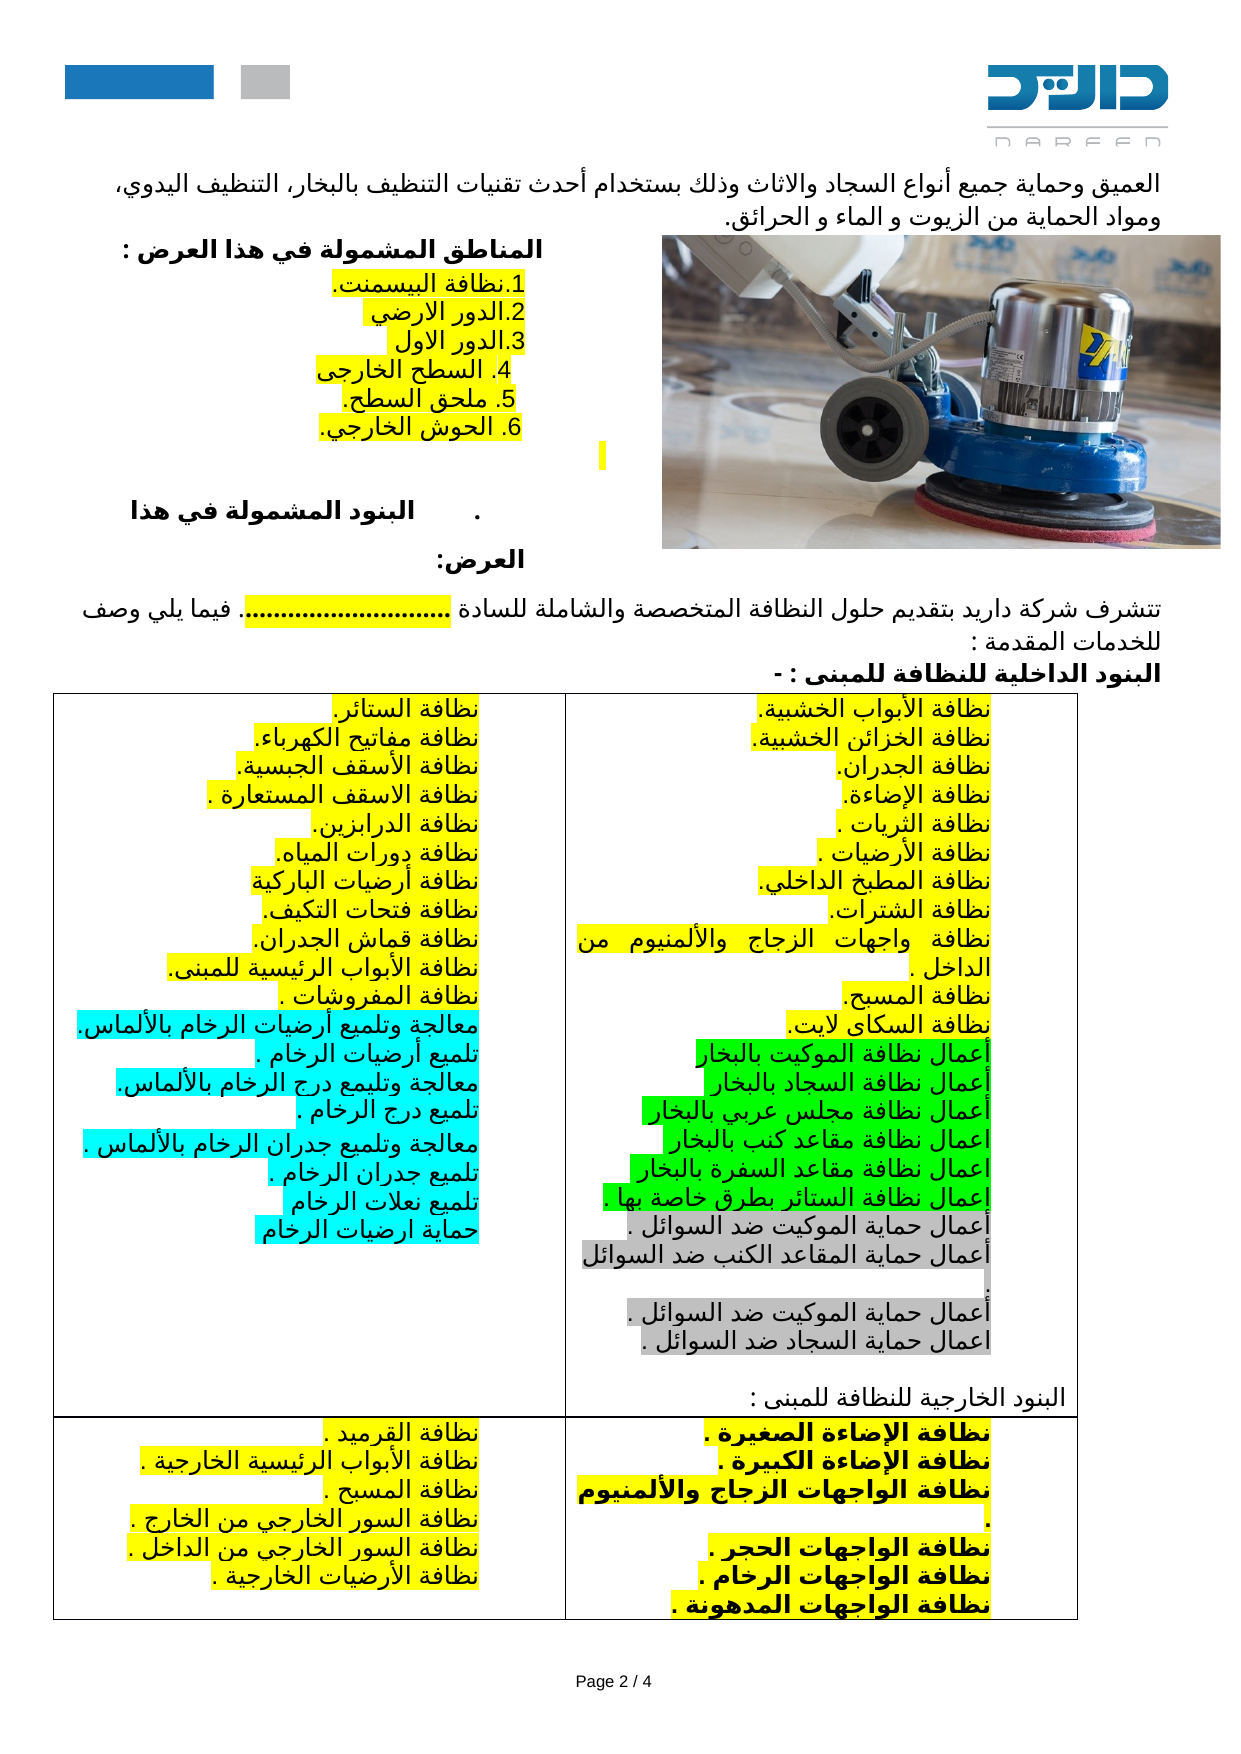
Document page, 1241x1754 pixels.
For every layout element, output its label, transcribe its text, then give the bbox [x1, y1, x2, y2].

text 4. السطح الخارجى [65, 355, 676, 384]
text المناطق المشمولة في هذا العرض : [65, 235, 676, 269]
table_cell نظافة القرميد . نظافة الأبواب الرئيسية الخارجية . نظافة المسبح . نظافة السور الخارجي من الخارج . نظافة السور الخارجي من الداخل . نظافة الأرضيات الخارجية . [54, 1418, 565, 1619]
table_header نظافة الستائر. نظافة مفاتيح الكهرباء. نظافة الأسقف الجبسية. نظافة الاسقف المستعارة . نظافة الدرابزين. نظافة دورات المياه. نظافة أرضيات الباركية نظافة فتحات التكيف. نظافة قماش الجدران. نظافة الأبواب الرئيسية للمبنى. نظافة المفروشات . معالجة وتلميع أرضيات الرخام بالألماس. تلميع أرضيات الرخام . معالجة وتليمع درج الرخام بالألماس. تلميع درج الرخام . معالجة وتلميع جدران الرخام بالألماس . تلميع جدران الرخام . تلميع نعلات الرخام حماية ارضيات الرخام [54, 694, 565, 1416]
picture [676, 235, 1224, 552]
text 1.نظافة البيسمنت. [65, 269, 676, 297]
picture [991, 65, 1171, 149]
text تتشرف شركة داريد بتقديم حلول النظافة المتخصصة والشاملة للسادة .............................. فيما يلي وصف للخدمات المقدمة : [65, 595, 1162, 660]
text 2.الدور الارضي [65, 297, 676, 326]
table_cell نظافة الإضاءة الصغيرة . نظافة الإضاءة الكبيرة . نظافة الواجهات الزجاج والألمنيوم . نظافة الواجهات الحجر . نظافة الواجهات الرخام . نظافة الواجهات المدهونة . [566, 1418, 1077, 1619]
text 3.الدور الاول [65, 326, 676, 355]
text توفر داريد خدمات تنظيف متخصصة وشاملة لجميع أنواع المرافق مثل المنازل، المكاتب، المحلات التجارية، أو أماكن العمل الأخرى مثل المطابخ، قاعات الطعام، المخازن، الصالات، و ما تحتويها هذه المرافق. حيث تتخصص داريد بتنظيف الأماكن الصعب تنظيفها أو التفاصيل ونقدم ايضا حلول معالجة الرخام و الأرضيات لدى داريد المجموعة الكاملة من طرق المعالجة وتشمل التنظيف، التلميع، والحماية الوصول إليها مثل الثريات (النجف)، نوافذ الإنارة الطبيعية (السكاي لايت)، تقوم شركة داريد بتنظيف عميق مع الاهتمام والعناية بأصغر و اللتي تعمل على استعادة الحالة الأصلية لإعادة هذه المرافق لحالتها السابقة. حماية السجاد والاثاث بالتنظيف العميق وحماية جميع أنواع السجاد والاثاث وذلك بستخدام أحدث تقنيات التنظيف بالبخار، التنظيف اليدوي، ومواد الحماية من الزيوت و الماء و الحرائق. [65, 170, 1162, 235]
picture [65, 65, 290, 124]
text 5. ملحق السطح. [65, 384, 676, 412]
text 6. الحوش الخارجي. [65, 412, 676, 441]
list البنود المشمولة في هذا العرض: [65, 496, 1044, 579]
table_header نظافة الأبواب الخشبية. نظافة الخزائن الخشبية. نظافة الجدران. نظافة الإضاءة. نظافة الثريات . نظافة الأرضيات . نظافة المطبخ الداخلي. نظافة الشترات. نظافة واجهات الزجاج والألمنيوم من الداخل . نظافة المسبح. نظافة السكاى لايت. أعمال نظافة الموكيت بالبخار أعمال نظافة السجاد بالبخار أعمال نظافة مجلس عربي بالبخار اعمال نظافة مقاعد كنب بالبخار اعمال نظافة مقاعد السفرة بالبخار اعمال نظافة الستائر بطرق خاصة بها . أعمال حماية الموكيت ضد السوائل . أعمال حماية المقاعد الكنب ضد السوائل . أعمال حماية الموكيت ضد السوائل . اعمال حماية السجاد ضد السوائل . البنود الخارجية للنظافة للمبنى : [566, 694, 1077, 1416]
text البنود الداخلية للنظافة للمبنى : - [65, 660, 1162, 693]
